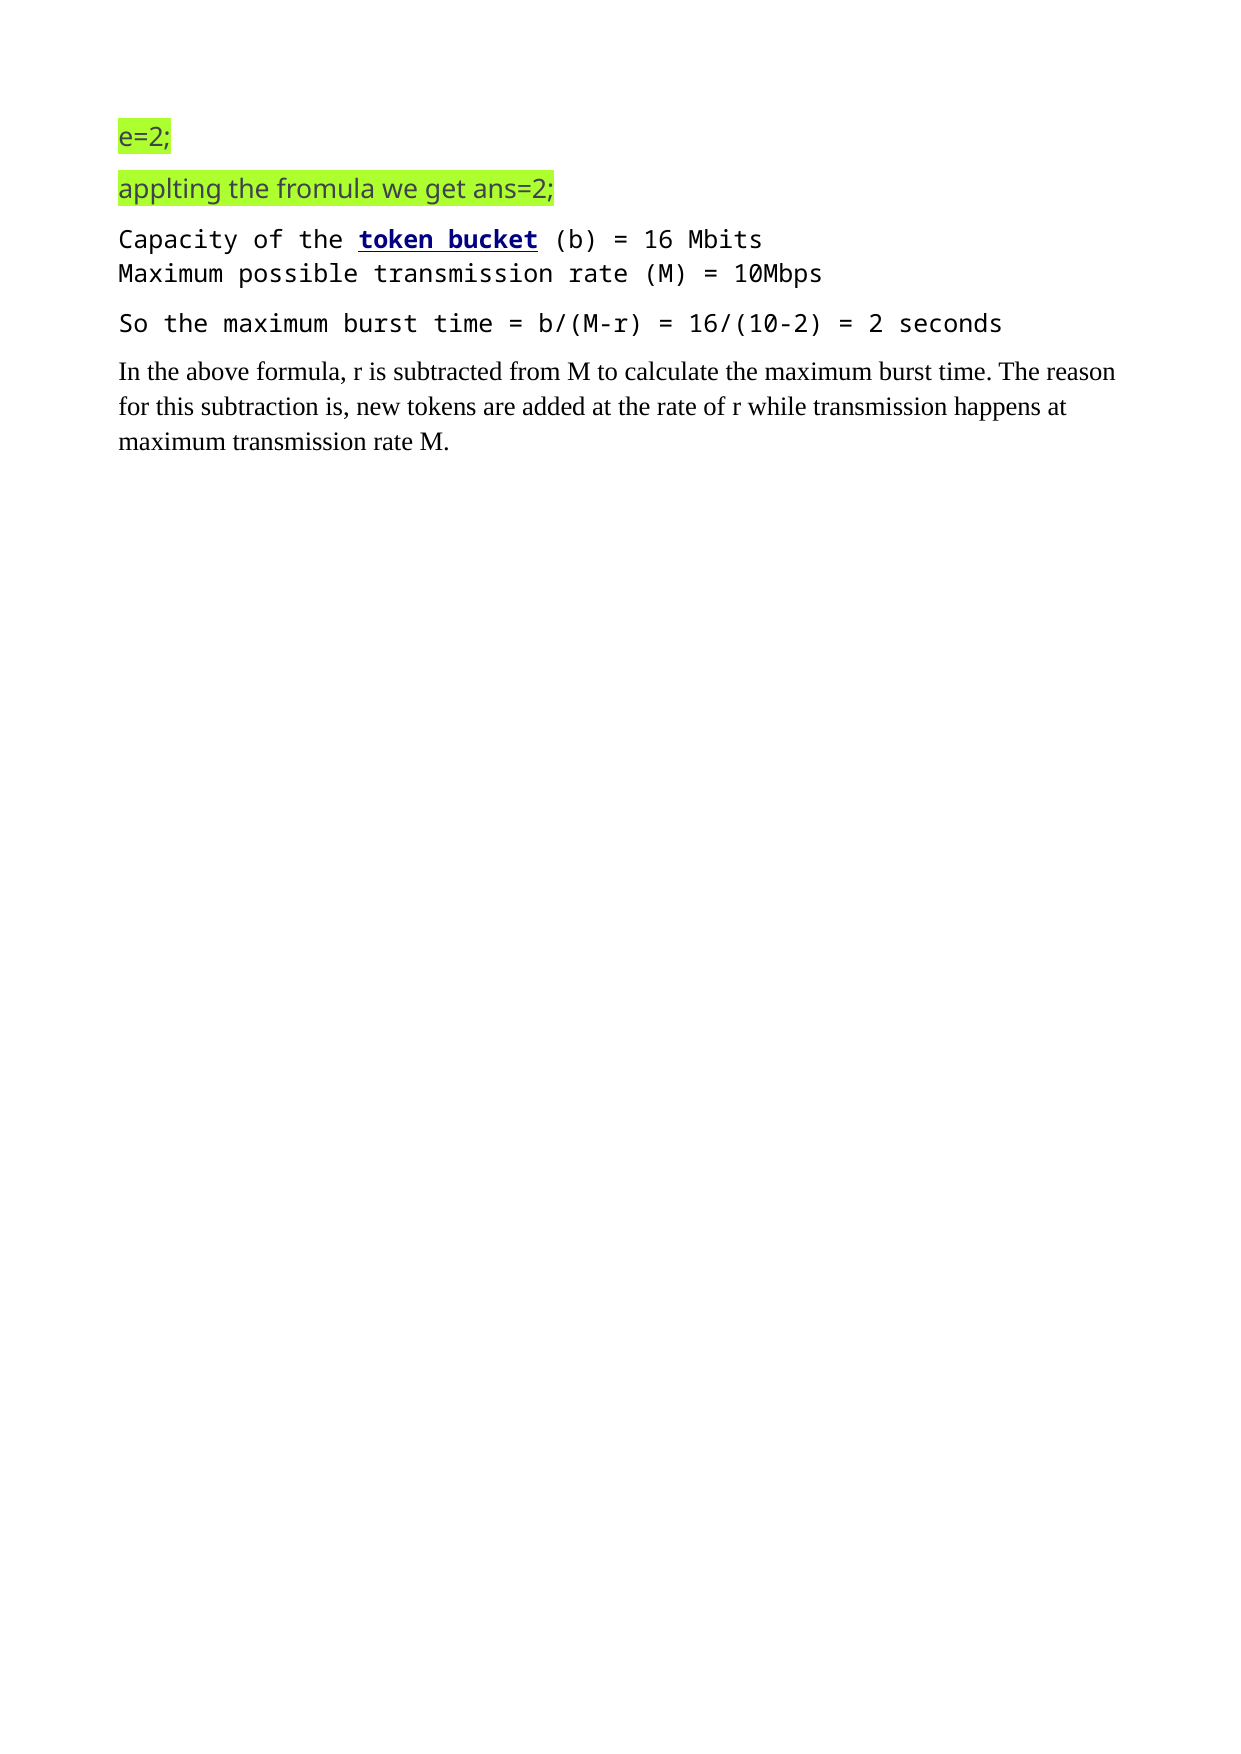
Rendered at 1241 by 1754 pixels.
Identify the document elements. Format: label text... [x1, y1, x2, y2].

text In the above formula, r is subtracted from M to calculate the maximum burst time. The reason for this subtraction is, new tokens are added at the rate of r while transmission happens at maximum transmission rate M. [118, 355, 1122, 456]
text So the maximum burst time = b/(M-r) = 16/(10-2) = 2 seconds [118, 305, 1122, 339]
text Maximum possible transmission rate (M) = 10Mbps [118, 256, 1122, 290]
text e=2; [118, 118, 1122, 154]
text applting the fromula we get ans=2; [118, 170, 1122, 206]
text Capacity of the token bucket (b) = 16 Mbits [118, 222, 1122, 256]
